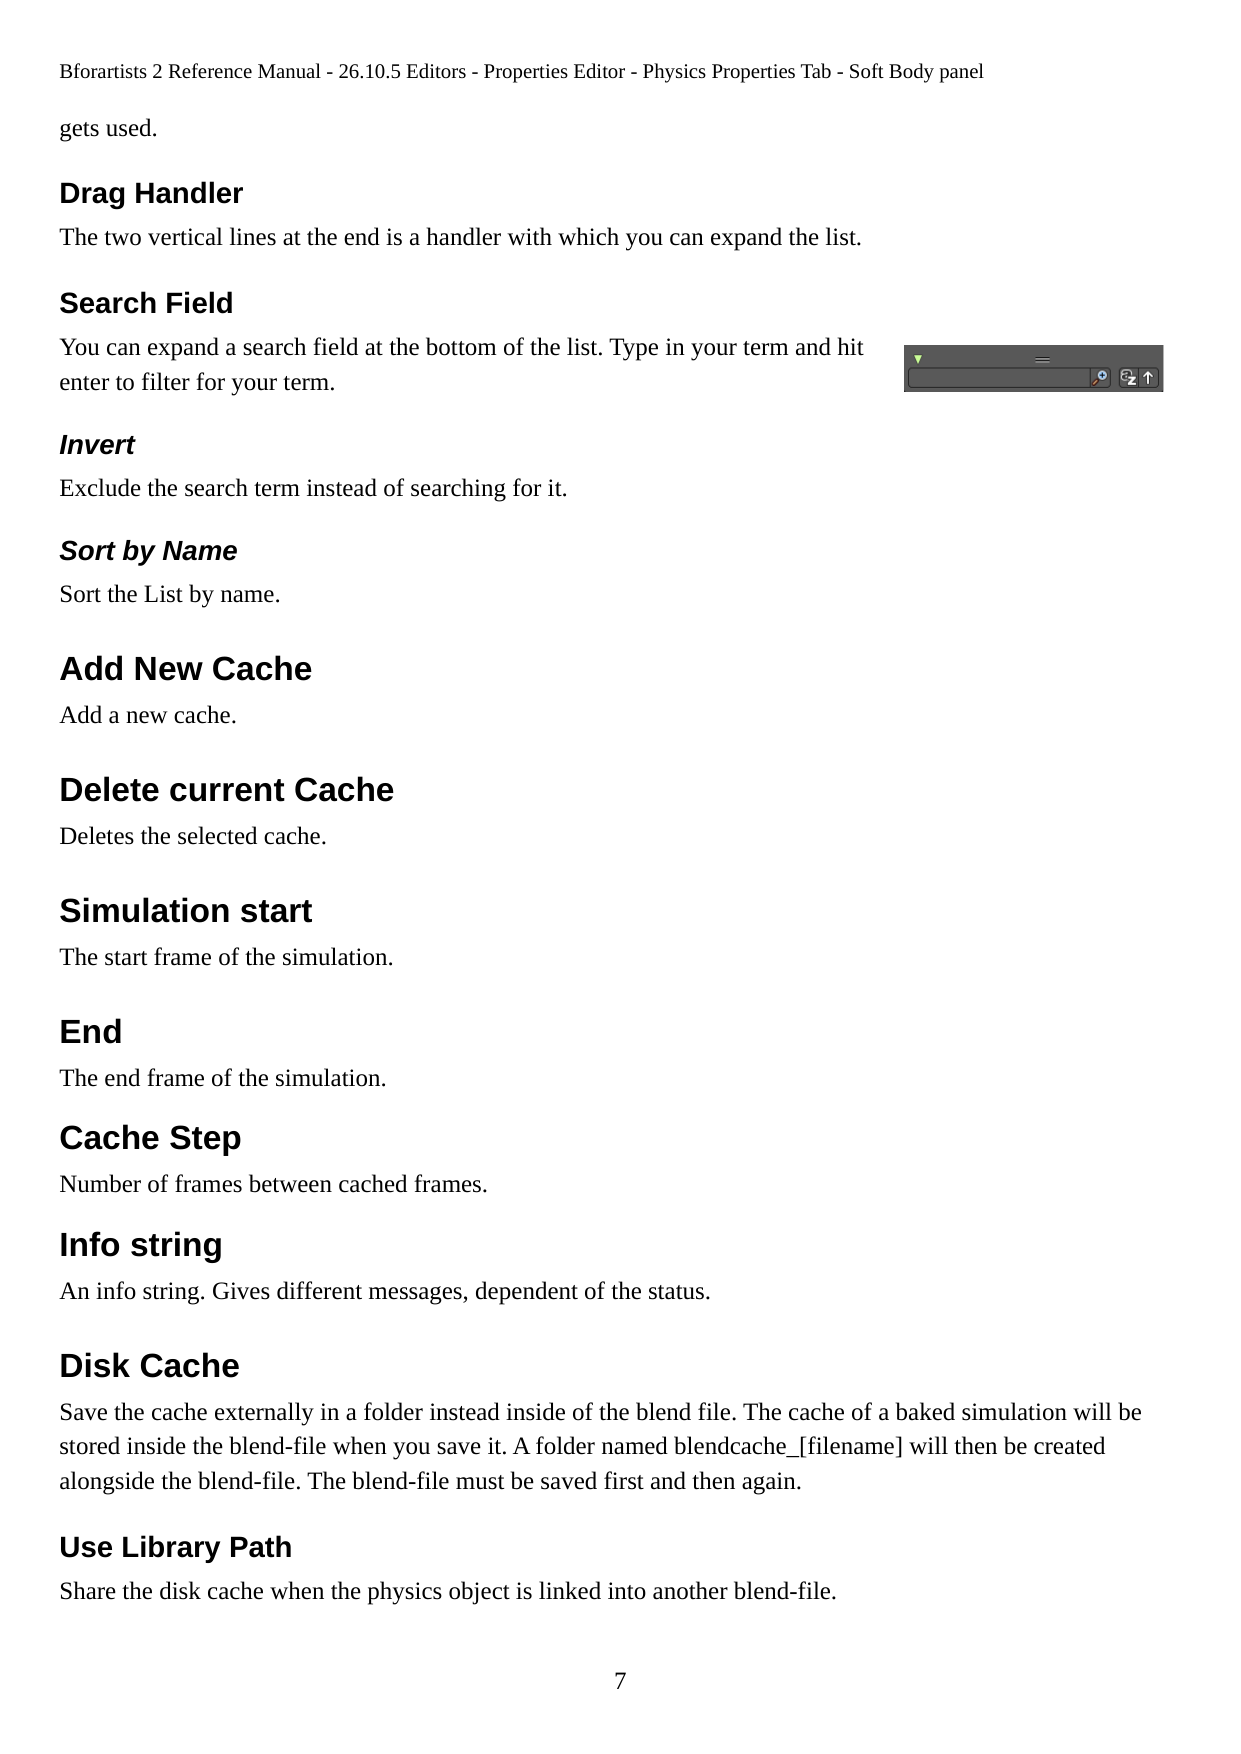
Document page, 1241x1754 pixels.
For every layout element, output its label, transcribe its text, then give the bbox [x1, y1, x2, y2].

subtitle Disk Cache [59, 1346, 1181, 1384]
text Sort the List by name. [59, 579, 1181, 607]
text gets used. [59, 113, 1181, 141]
subtitle Use Library Path [59, 1529, 1181, 1563]
text You can expand a search field at the bottom of the list. Type in your term and hit enter to filter for your term. [59, 332, 1181, 396]
text Share the disk cache when the physics object is linked into another blend-file. [59, 1576, 1181, 1604]
text Exclude the search term instead of searching for it. [59, 473, 1181, 502]
subtitle Info string [59, 1225, 1181, 1263]
subtitle Delete current Cache [59, 770, 1181, 808]
subtitle Add New Cache [59, 649, 1181, 687]
text The two vertical lines at the end is a handler with which you can expand the list. [59, 222, 1181, 251]
subtitle Cache Step [59, 1118, 1181, 1157]
subtitle End [59, 1012, 1181, 1050]
text The end frame of the simulation. [59, 1063, 1181, 1092]
subtitle Invert [59, 428, 1181, 460]
subtitle Simulation start [59, 891, 1181, 929]
text Number of frames between cached frames. [59, 1169, 1181, 1198]
text The start frame of the simulation. [59, 942, 1181, 971]
picture [904, 345, 1164, 392]
text Save the cache externally in a folder instead inside of the blend file. The cache of a baked simulation will be stored inside the blend-file when you save it. A folder named blendcache_[filename] will then be created alongside the blend-file. The blend-file must be saved first and then again. [59, 1397, 1181, 1494]
text An info string. Gives different messages, dependent of the status. [59, 1276, 1181, 1304]
text Deletes the selected cache. [59, 821, 1181, 849]
text Add a new cache. [59, 700, 1181, 728]
subtitle Sort by Name [59, 534, 1181, 566]
subtitle Drag Handler [59, 176, 1181, 210]
subtitle Search Field [59, 286, 1181, 320]
